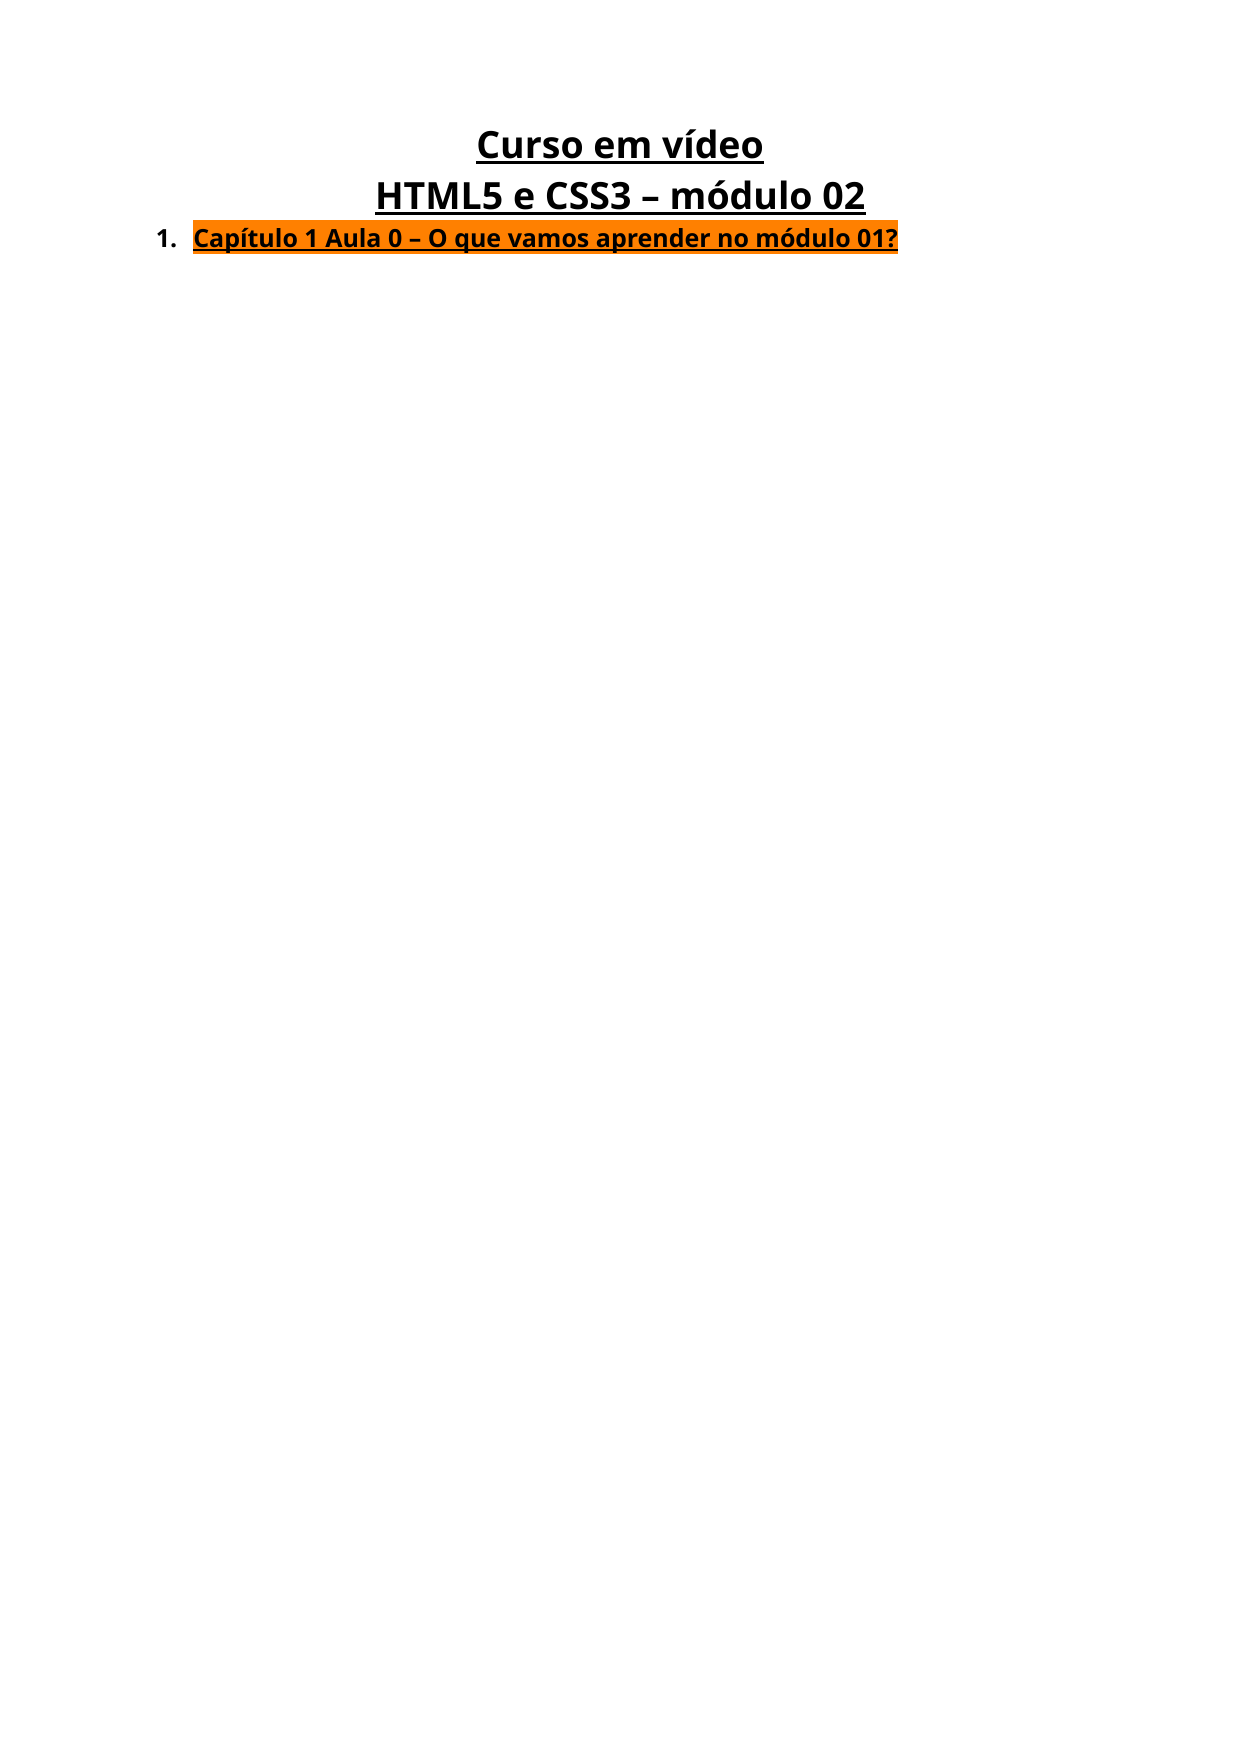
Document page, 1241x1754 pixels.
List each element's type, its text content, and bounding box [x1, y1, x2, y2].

text HTML5 e CSS3 – módulo 02 [118, 169, 1122, 220]
list Capítulo 1 Aula 0 – O que vamos aprender no módulo 01? [156, 220, 1122, 254]
text Curso em vídeo [118, 118, 1122, 169]
